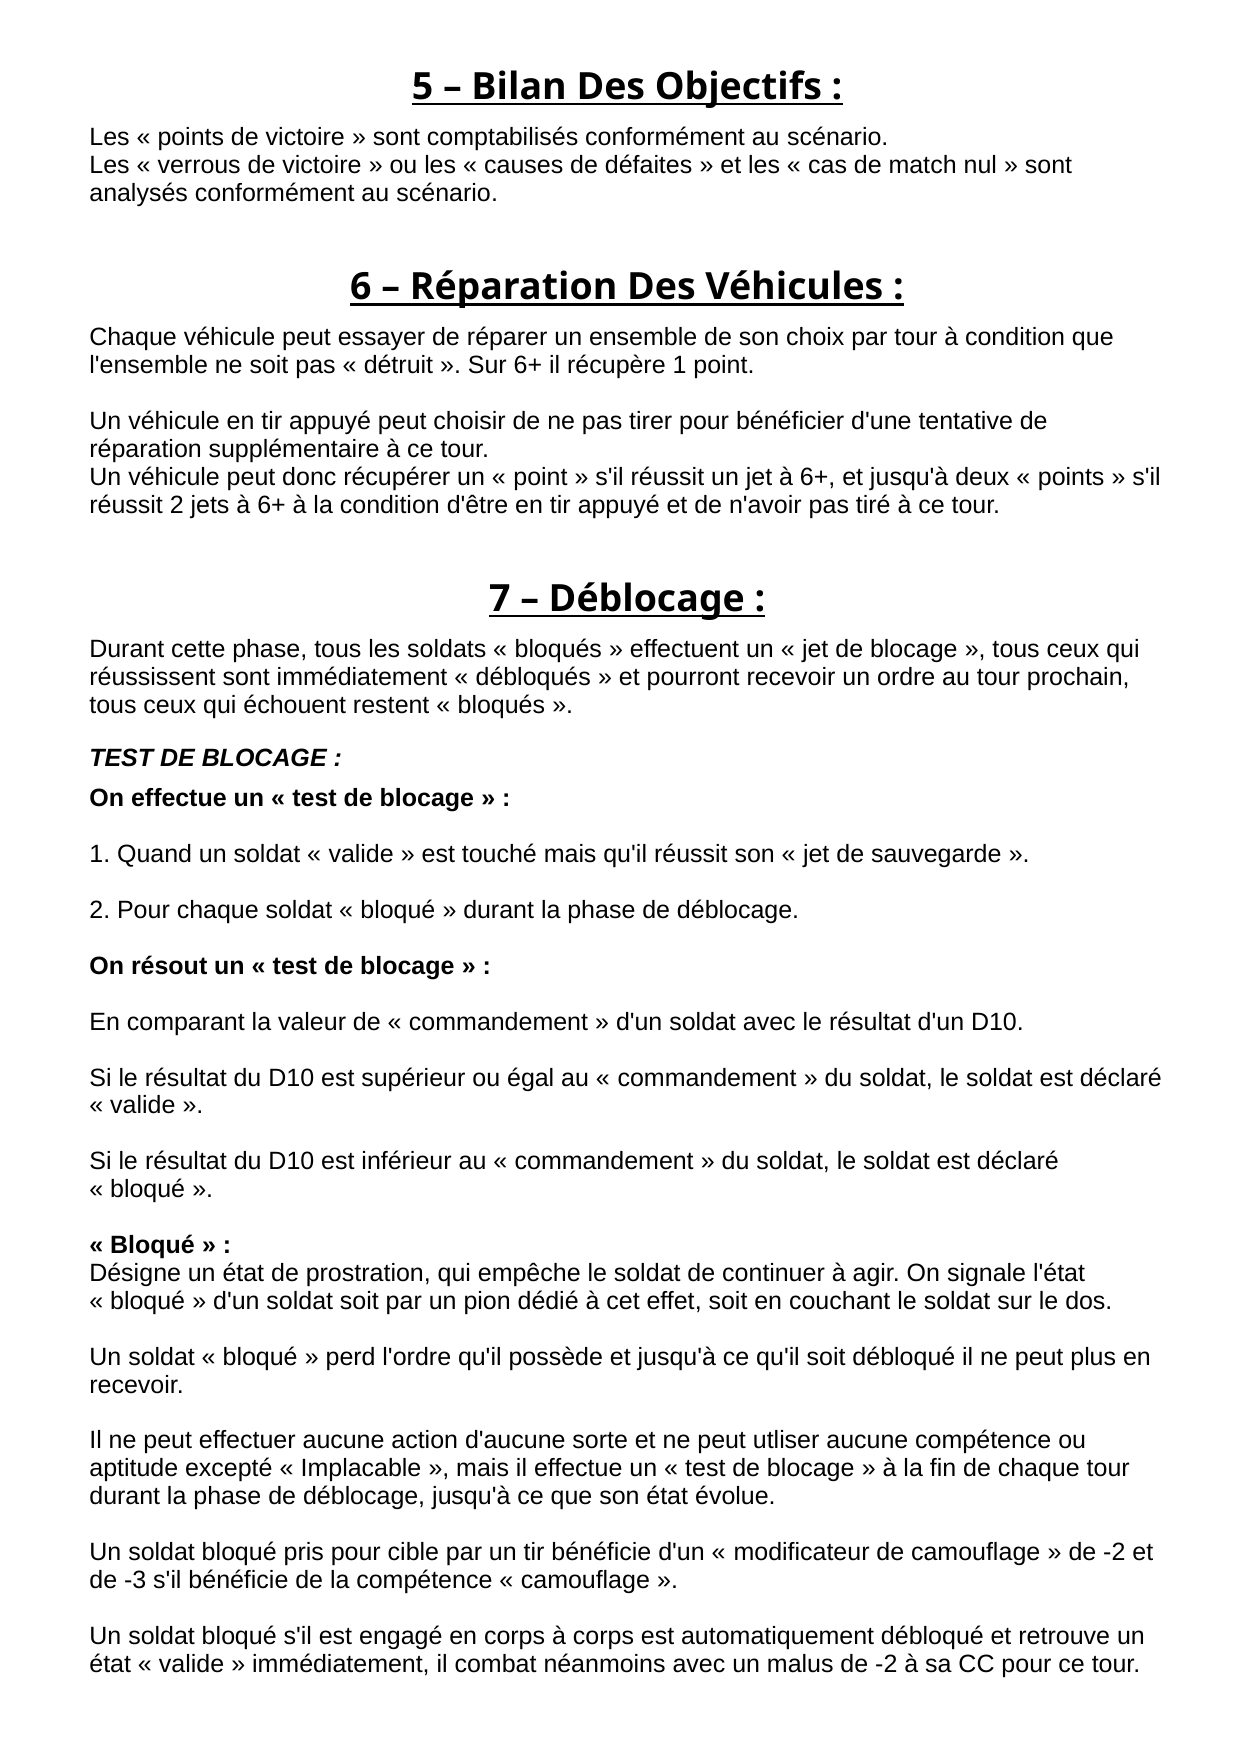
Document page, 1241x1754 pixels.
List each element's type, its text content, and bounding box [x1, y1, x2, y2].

subtitle Désigne un état de prostration, qui empêche le soldat de continuer à agir. On signale l'état « bloqué » d'un soldat soit par un pion dédié à cet effet, soit en couchant le soldat sur le dos. [89, 1259, 1165, 1314]
subtitle 7 – Déblocage : [89, 571, 1165, 622]
subtitle Si le résultat du D10 est supérieur ou égal au « commandement » du soldat, le soldat est déclaré « valide ». [89, 1063, 1165, 1119]
subtitle 6 – Réparation des véhicules : [89, 259, 1165, 311]
subtitle On résout un « test de blocage » : [89, 952, 1165, 979]
subtitle 1. Quand un soldat « valide » est touché mais qu'il réussit son « jet de sauvegarde ». [89, 840, 1165, 868]
subtitle Si le résultat du D10 est inférieur au « commandement » du soldat, le soldat est déclaré « bloqué ». [89, 1147, 1165, 1203]
subtitle Un véhicule en tir appuyé peut choisir de ne pas tirer pour bénéficier d'une tentative de réparation supplémentaire à ce tour. [89, 407, 1165, 463]
subtitle Les « points de victoire » sont comptabilisés conformément au scénario. [89, 123, 1165, 151]
subtitle 2. Pour chaque soldat « bloqué » durant la phase de déblocage. [89, 896, 1165, 924]
subtitle En comparant la valeur de « commandement » d'un soldat avec le résultat d'un D10. [89, 1007, 1165, 1035]
subtitle Il ne peut effectuer aucune action d'aucune sorte et ne peut utliser aucune compétence ou aptitude excepté « Implacable », mais il effectue un « test de blocage » à la fin de chaque tour durant la phase de déblocage, jusqu'à ce que son état évolue. [89, 1426, 1165, 1510]
subtitle Les « verrous de victoire » ou les « causes de défaites » et les « cas de match nul » sont analysés conformément au scénario. [89, 151, 1165, 207]
text Test de blocage : [89, 744, 1165, 772]
subtitle « Bloqué » : [89, 1231, 1165, 1259]
subtitle Un soldat « bloqué » perd l'ordre qu'il possède et jusqu'à ce qu'il soit débloqué il ne peut plus en recevoir. [89, 1342, 1165, 1398]
subtitle Durant cette phase, tous les soldats « bloqués » effectuent un « jet de blocage », tous ceux qui réussissent sont immédiatement « débloqués » et pourront recevoir un ordre au tour prochain, tous ceux qui échouent restent « bloqués ». [89, 635, 1165, 719]
subtitle 5 – Bilan des objectifs : [89, 59, 1165, 110]
subtitle Un soldat bloqué s'il est engagé en corps à corps est automatiquement débloqué et retrouve un état « valide » immédiatement, il combat néanmoins avec un malus de -2 à sa CC pour ce tour. [89, 1622, 1165, 1677]
subtitle Chaque véhicule peut essayer de réparer un ensemble de son choix par tour à condition que l'ensemble ne soit pas « détruit ». Sur 6+ il récupère 1 point. [89, 323, 1165, 379]
subtitle On effectue un « test de blocage » : [89, 784, 1165, 812]
subtitle Un soldat bloqué pris pour cible par un tir bénéficie d'un « modificateur de camouflage » de -2 et de -3 s'il bénéficie de la compétence « camouflage ». [89, 1538, 1165, 1594]
subtitle Un véhicule peut donc récupérer un « point » s'il réussit un jet à 6+, et jusqu'à deux « points » s'il réussit 2 jets à 6+ à la condition d'être en tir appuyé et de n'avoir pas tiré à ce tour. [89, 463, 1165, 518]
